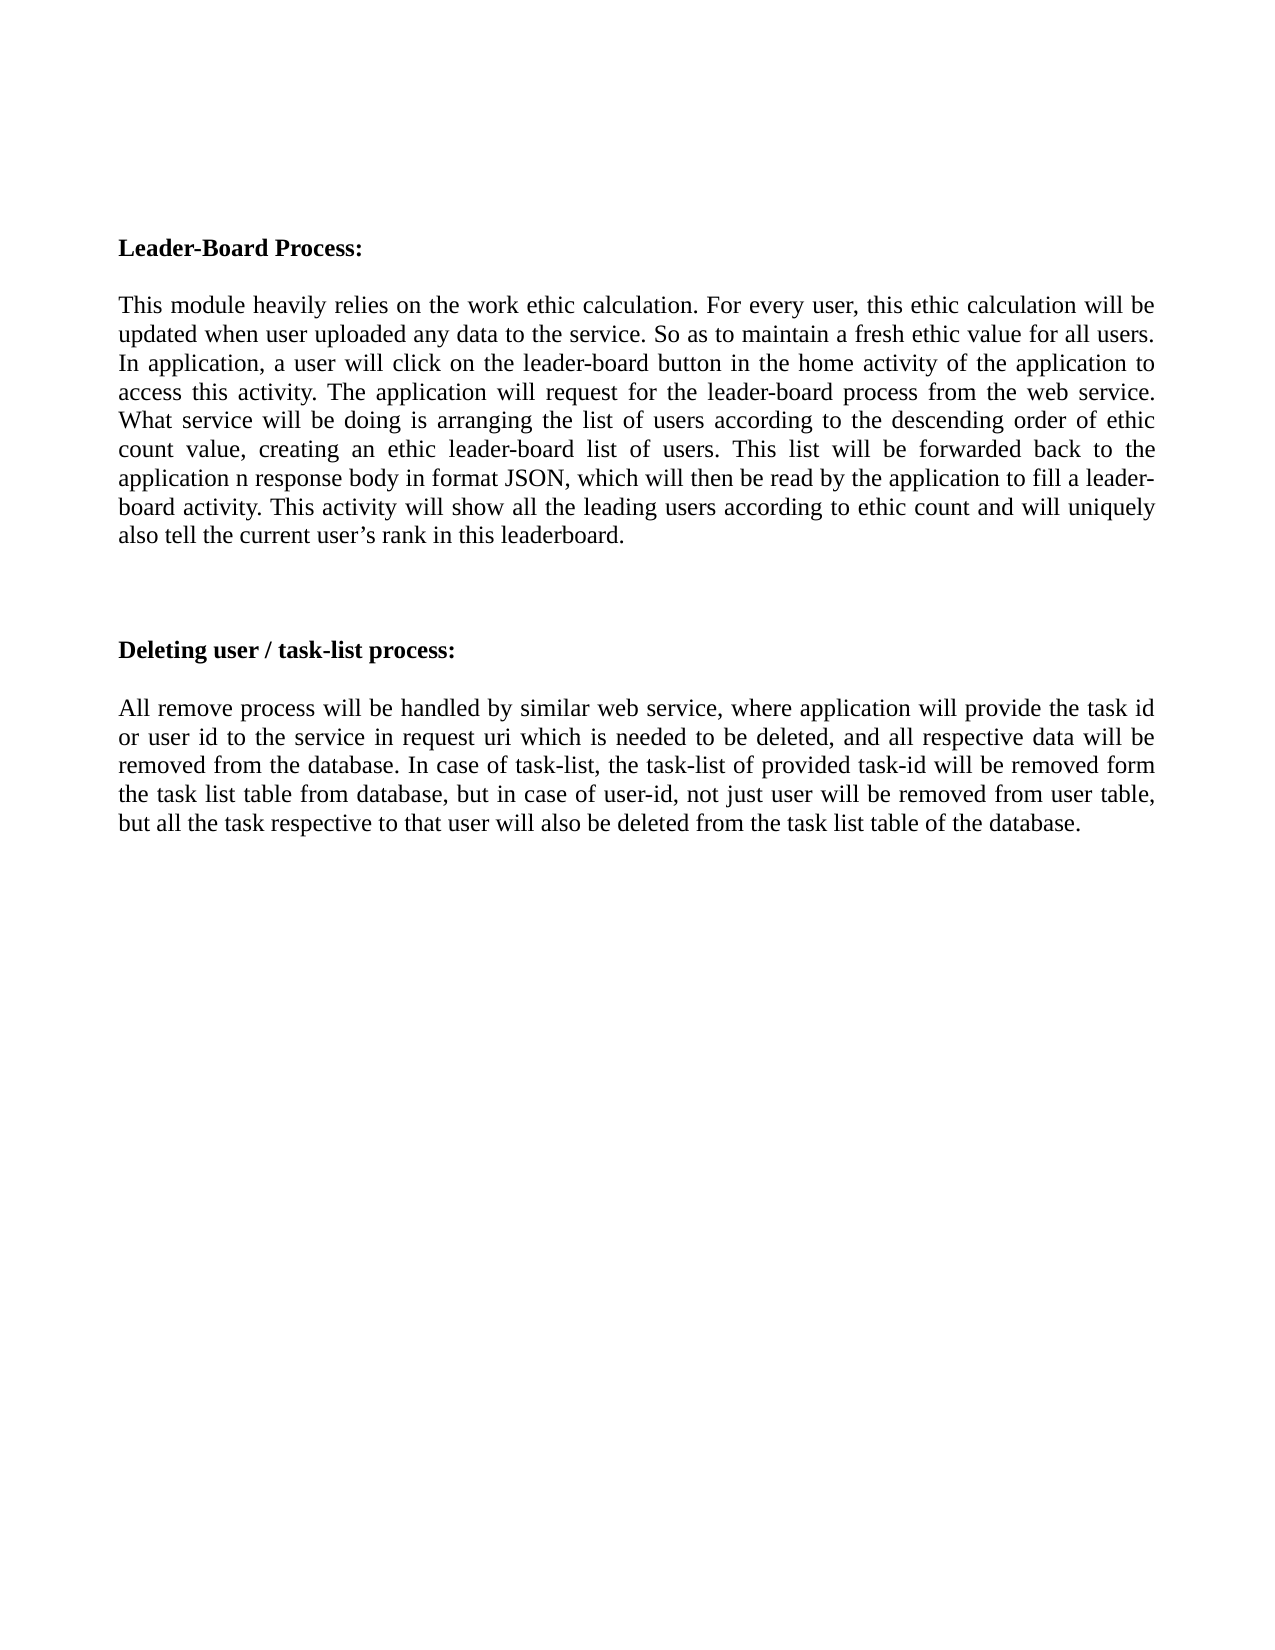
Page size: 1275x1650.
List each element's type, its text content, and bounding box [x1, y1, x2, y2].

text This module heavily relies on the work ethic calculation. For every user, this ethic calculation will be updated when user uploaded any data to the service. So as to maintain a fresh ethic value for all users. In application, a user will click on the leader-board button in the home activity of the application to access this activity. The application will request for the leader-board process from the web service. What service will be doing is arranging the list of users according to the descending order of ethic count value, creating an ethic leader-board list of users. This list will be forwarded back to the application n response body in format JSON, which will then be read by the application to fill a leader-board activity. This activity will show all the leading users according to ethic count and will uniquely also tell the current user’s rank in this leaderboard. [118, 291, 1157, 549]
text All remove process will be handled by similar web service, where application will provide the task id or user id to the service in request uri which is needed to be deleted, and all respective data will be removed from the database. In case of task-list, the task-list of provided task-id will be removed form the task list table from database, but in case of user-id, not just user will be removed from user table, but all the task respective to that user will also be deleted from the task list table of the database. [118, 693, 1157, 837]
text Leader-Board Process: [118, 233, 1157, 262]
text Deleting user / task-list process: [118, 636, 1157, 664]
